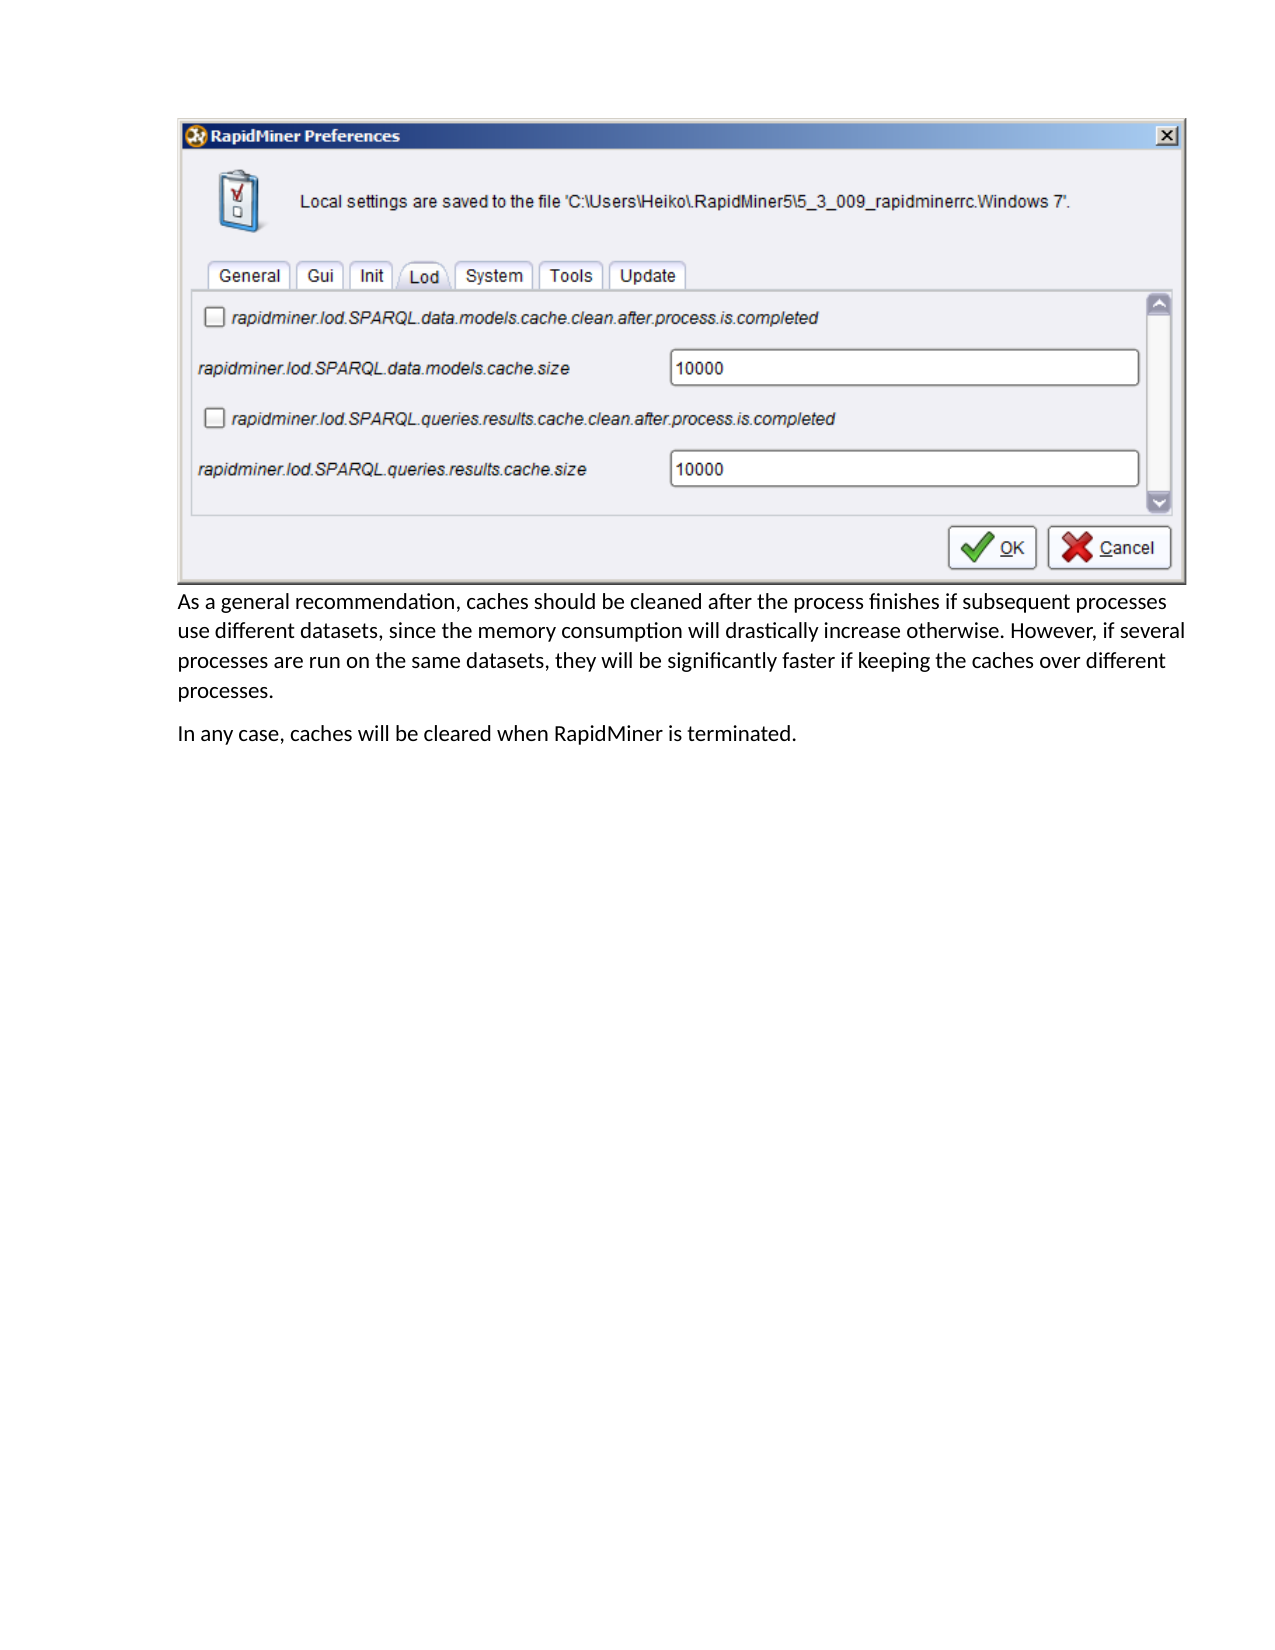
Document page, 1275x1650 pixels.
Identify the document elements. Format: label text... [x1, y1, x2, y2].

text In any case, caches will be cleared when RapidMiner is terminated. [177, 719, 1186, 747]
text As a general recommendation, caches should be cleaned after the process finishes if subsequent processes use different datasets, since the memory consumption will drastically increase otherwise. However, if several processes are run on the same datasets, they will be significantly faster if keeping the caches over different processes. [177, 585, 1186, 704]
picture [177, 118, 1187, 585]
